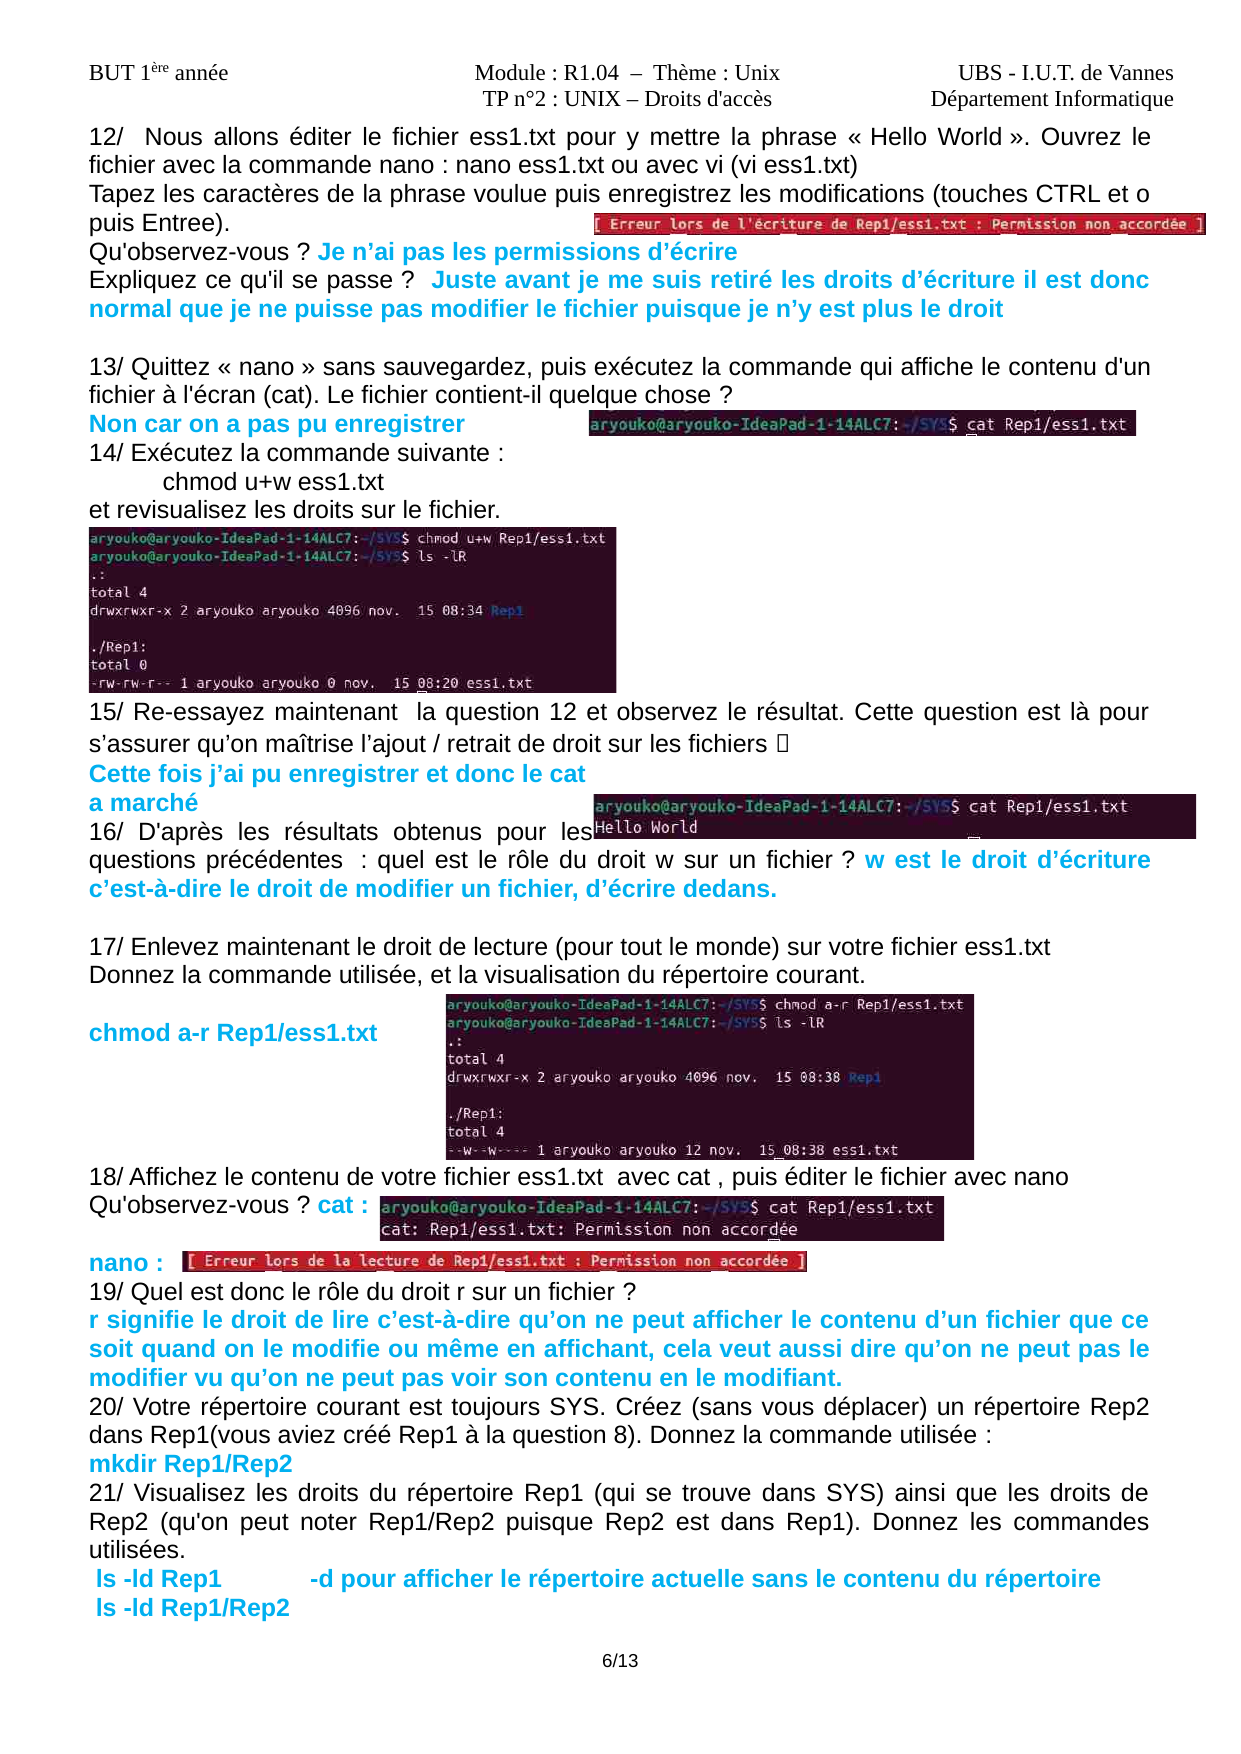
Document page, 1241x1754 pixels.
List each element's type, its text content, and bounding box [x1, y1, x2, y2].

text 20/ Votre répertoire courant est toujours SYS. Créez (sans vous déplacer) un répertoire Rep2 dans Rep1(vous aviez créé Rep1 à la question 8). Donnez la commande utilisée : [89, 1392, 1151, 1449]
picture [88, 527, 617, 693]
text mkdir Rep1/Rep2 [89, 1449, 1151, 1478]
picture [594, 213, 1206, 235]
text et revisualisez les droits sur le fichier. [89, 495, 1151, 524]
text chmod a-r Rep1/ess1.txt [89, 1018, 445, 1047]
text Qu'observez-vous ? cat : [89, 1191, 1151, 1219]
text 12/ Nous allons éditer le fichier ess1.txt pour y mettre la phrase « Hello World ». Ouvrez le fichier avec la commande nano : nano ess1.txt ou avec vi (vi ess1.txt) [89, 121, 1151, 179]
text Qu'observez-vous ? Je n’ai pas les permissions d’écrire [89, 236, 1151, 265]
picture [182, 1251, 807, 1272]
text 16/ D'après les résultats obtenus pour les questions précédentes : quel est le rôle du droit w sur un fichier ? w est le droit d’écriture c’est-à-dire le droit de modifier un fichier, d’écrire dedans. [89, 817, 1151, 903]
text 13/ Quittez « nano » sans sauvegardez, puis exécutez la commande qui affiche le contenu d'un fichier à l'écran (cat). Le fichier contient-il quelque chose ? [89, 351, 1151, 409]
text ls -ld Rep1 -d pour afficher le répertoire actuelle sans le contenu du répertoire [89, 1564, 1151, 1593]
text nano : [89, 1248, 1151, 1277]
text 14/ Exécutez la commande suivante : [89, 438, 1151, 466]
text chmod u+w ess1.txt [89, 466, 1151, 495]
text [975, 1018, 1151, 1047]
text Donnez la commande utilisée, et la visualisation du répertoire courant. [89, 961, 1151, 989]
text Cette fois j’ai pu enregistrer et donc le cat [89, 759, 1151, 788]
text 17/ Enlevez maintenant le droit de lecture (pour tout le monde) sur votre fichier ess1.txt [89, 932, 1151, 961]
text r signifie le droit de lire c’est-à-dire qu’on ne peut afficher le contenu d’un fichier que ce soit quand on le modifie ou même en affichant, cela veut aussi dire qu’on ne peut pas le modifier vu qu’on ne peut pas voir son contenu en le modifiant. [89, 1306, 1151, 1392]
picture [379, 1196, 945, 1241]
text ls -ld Rep1/Rep2 [89, 1593, 1151, 1622]
picture [588, 410, 1137, 436]
picture [593, 794, 1197, 839]
text 19/ Quel est donc le rôle du droit r sur un fichier ? [89, 1277, 1151, 1306]
text 18/ Affichez le contenu de votre fichier ess1.txt avec cat , puis éditer le fichier avec nano [89, 1162, 1151, 1191]
text Tapez les caractères de la phrase voulue puis enregistrez les modifications (touches CTRL et o puis Entree). [89, 179, 1151, 236]
text a marché [89, 788, 1151, 817]
text 15/ Re-essayez maintenant la question 12 et observez le résultat. Cette question est là pour s’assurer qu’on maîtrise l’ajout / retrait de droit sur les fichiers  [89, 696, 1151, 759]
text 21/ Visualisez les droits du répertoire Rep1 (qui se trouve dans SYS) ainsi que les droits de Rep2 (qu'on peut noter Rep1/Rep2 puisque Rep2 est dans Rep1). Donnez les commandes utilisées. [89, 1478, 1151, 1564]
text Non car on a pas pu enregistrer [89, 409, 1151, 438]
picture [445, 994, 975, 1160]
text Expliquez ce qu'il se passe ? Juste avant je me suis retiré les droits d’écriture il est donc normal que je ne puisse pas modifier le fichier puisque je n’y est plus le droit [89, 265, 1151, 323]
